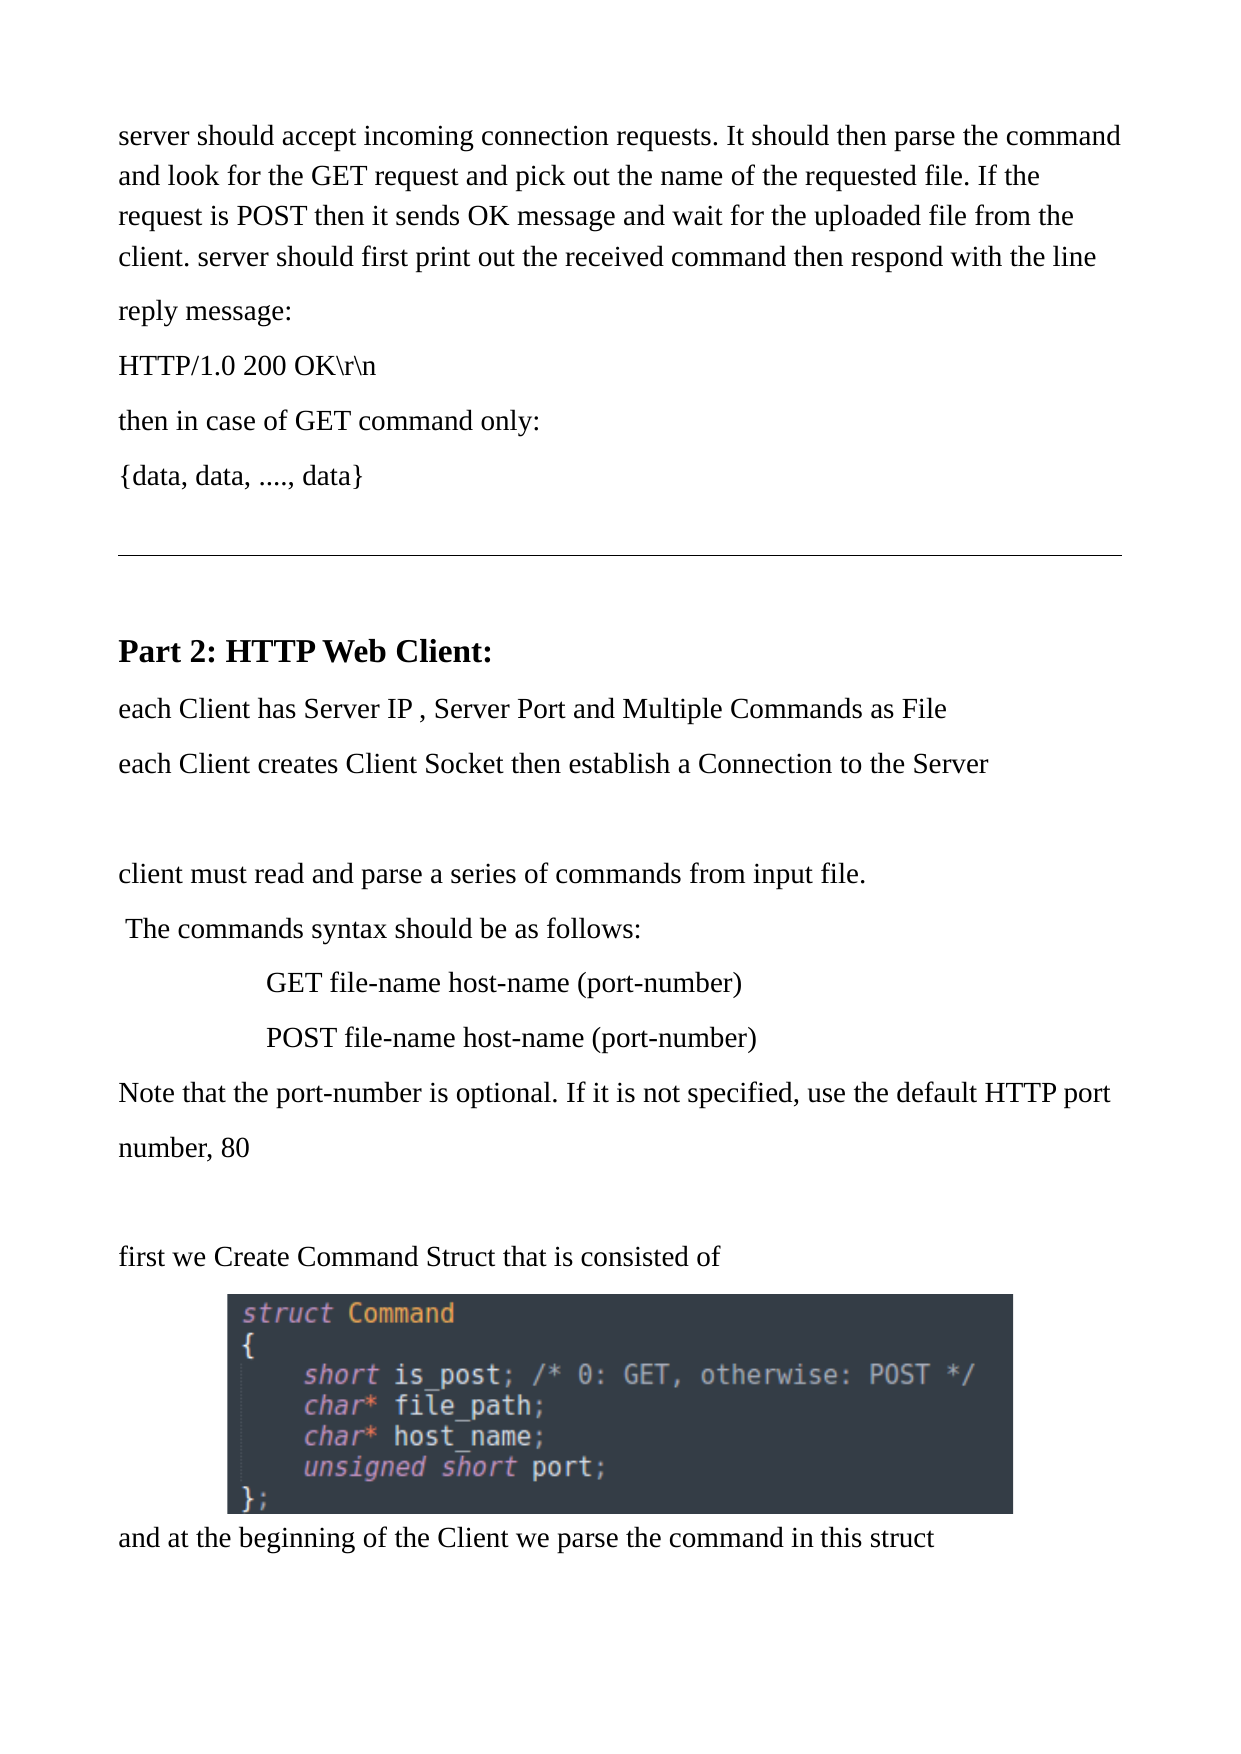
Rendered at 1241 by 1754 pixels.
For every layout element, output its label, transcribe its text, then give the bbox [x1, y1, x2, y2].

picture [227, 1294, 1014, 1514]
text then in case of GET command only: [118, 403, 1122, 437]
text {data, data, ...., data} [118, 458, 1122, 491]
text reply message: [118, 293, 1122, 327]
text each Client has Server IP , Server Port and Multiple Commands as File [118, 692, 1122, 725]
text Note that the port-number is optional. If it is not specified, use the default HTTP port [118, 1075, 1122, 1109]
text client must read and parse a series of commands from input file. [118, 856, 1122, 889]
text HTTP/1.0 200 OK\r\n [118, 348, 1122, 382]
text server should accept incoming connection requests. It should then parse the command and look for the GET request and pick out the name of the requested file. If the request is POST then it sends OK message and wait for the uploaded file from the client. server should first print out the received command then respond with the line [118, 118, 1122, 272]
text each Client creates Client Socket then establish a Connection to the Server [118, 746, 1122, 780]
text GET file-name host-name (port-number) [118, 966, 1122, 999]
text first we Create Command Struct that is consisted of [118, 1239, 1122, 1273]
text POST file-name host-name (port-number) [118, 1020, 1122, 1054]
text and at the beginning of the Client we parse the command in this struct [118, 1294, 1122, 1554]
text number, 80 [118, 1130, 1122, 1163]
text The commands syntax should be as follows: [118, 911, 1122, 944]
text Part 2: HTTP Web Client: [118, 631, 1122, 669]
